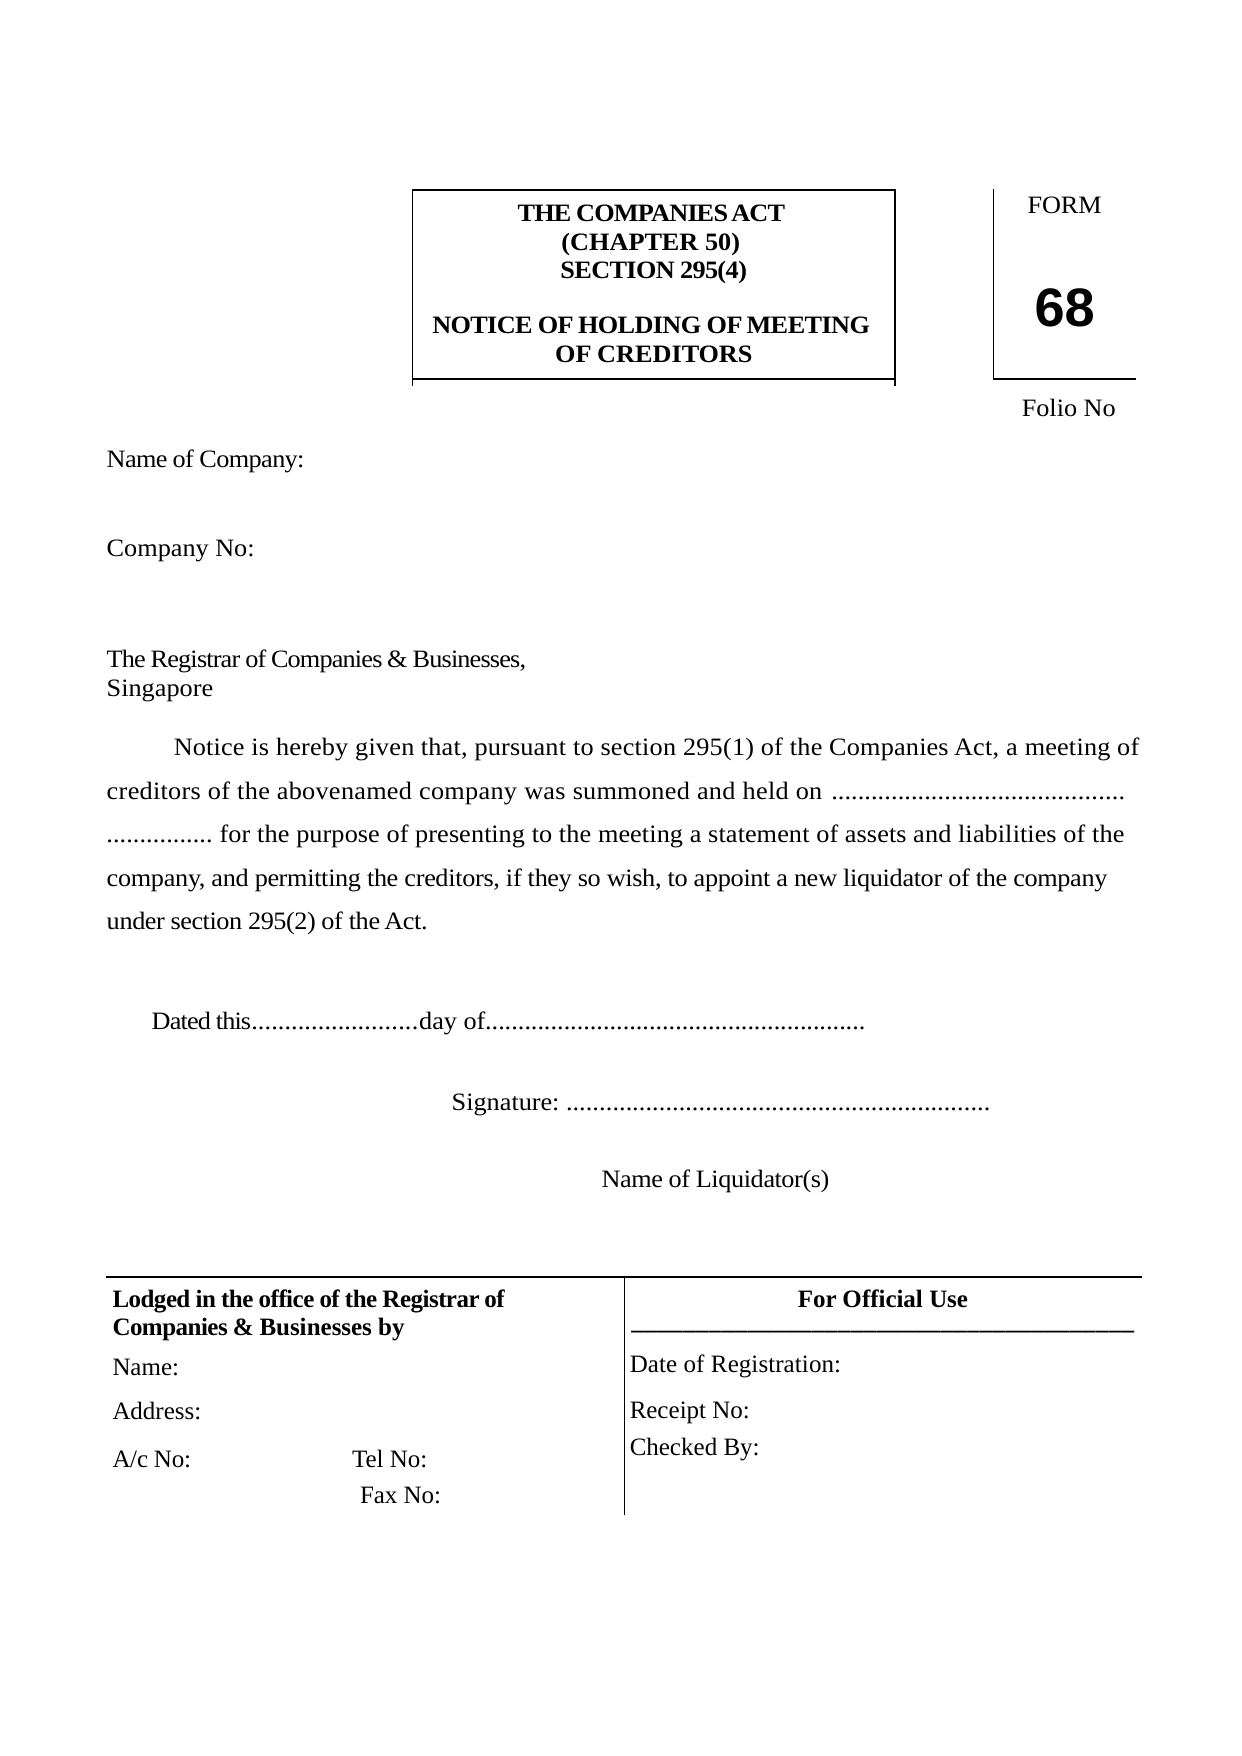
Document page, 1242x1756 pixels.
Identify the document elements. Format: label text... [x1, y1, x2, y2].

text company, and permitting the creditors, if they so wish, to appoint a new liquidator of the company under section 295(2) of the Act. [106, 863, 1134, 935]
text Signature: [451, 1087, 1142, 1116]
table_cell [896, 378, 993, 386]
text The Registrar of Companies & Businesses, Singapore [106, 644, 549, 702]
text Name of Liquidator(s) [601, 1164, 1142, 1193]
table_cell [993, 380, 1136, 386]
text creditors of the abovenamed company was summoned and held on [106, 776, 1142, 804]
table_header FORM 68 [994, 189, 1136, 378]
table_header THE COMPANIES ACT (CHAPTER 50) SECTION 295(4) NOTICE OF HOLDING OF MEETING OF CREDITORS [413, 191, 894, 378]
table_header [896, 189, 993, 378]
table_header Lodged in the office of the Registrar of Companies & Businesses by Name: Address: A/c No: Tel No: Fax No: [106, 1278, 624, 1514]
text Company No: <o.uen> [106, 533, 1142, 562]
text Notice is hereby given that, pursuant to section 295(1) of the Companies Act, a meeting of [106, 732, 1142, 761]
text Folio No [106, 393, 1116, 422]
text Name of Company: <o.name> [106, 444, 1142, 473]
text for the purpose of presenting to the meeting a statement of assets and liabilities of the [106, 819, 1142, 848]
text Dated this day of [151, 1006, 1142, 1034]
table_cell [413, 380, 894, 386]
table_header For Official Use _______________________________________ Date of Registration: Receipt No: Checked By: [625, 1278, 1142, 1514]
